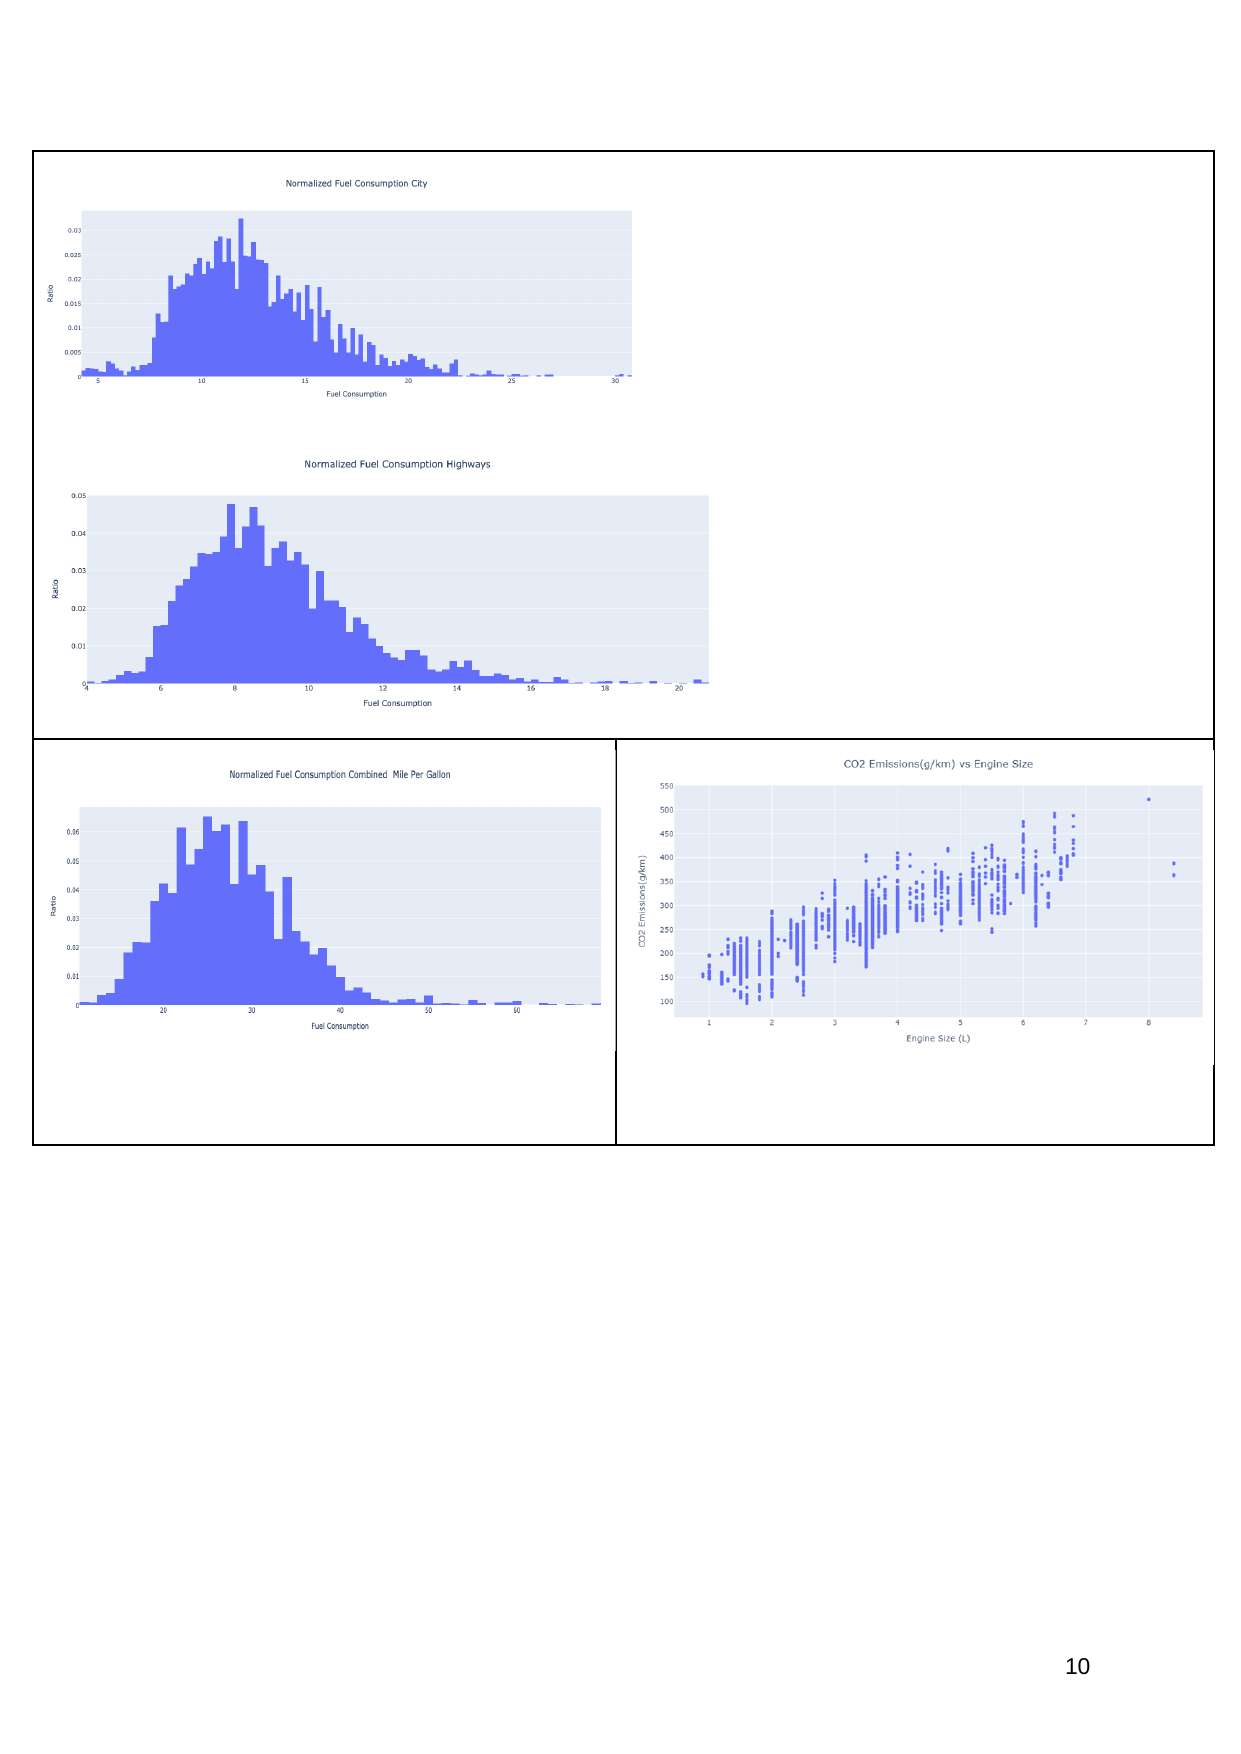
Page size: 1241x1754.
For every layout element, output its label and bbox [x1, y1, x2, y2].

picture [43, 162, 669, 415]
table_cell [617, 740, 1213, 1144]
picture [43, 441, 752, 727]
table_cell [34, 740, 615, 1144]
picture [626, 750, 1214, 1065]
table_cell [34, 152, 1213, 737]
picture [43, 750, 616, 1051]
